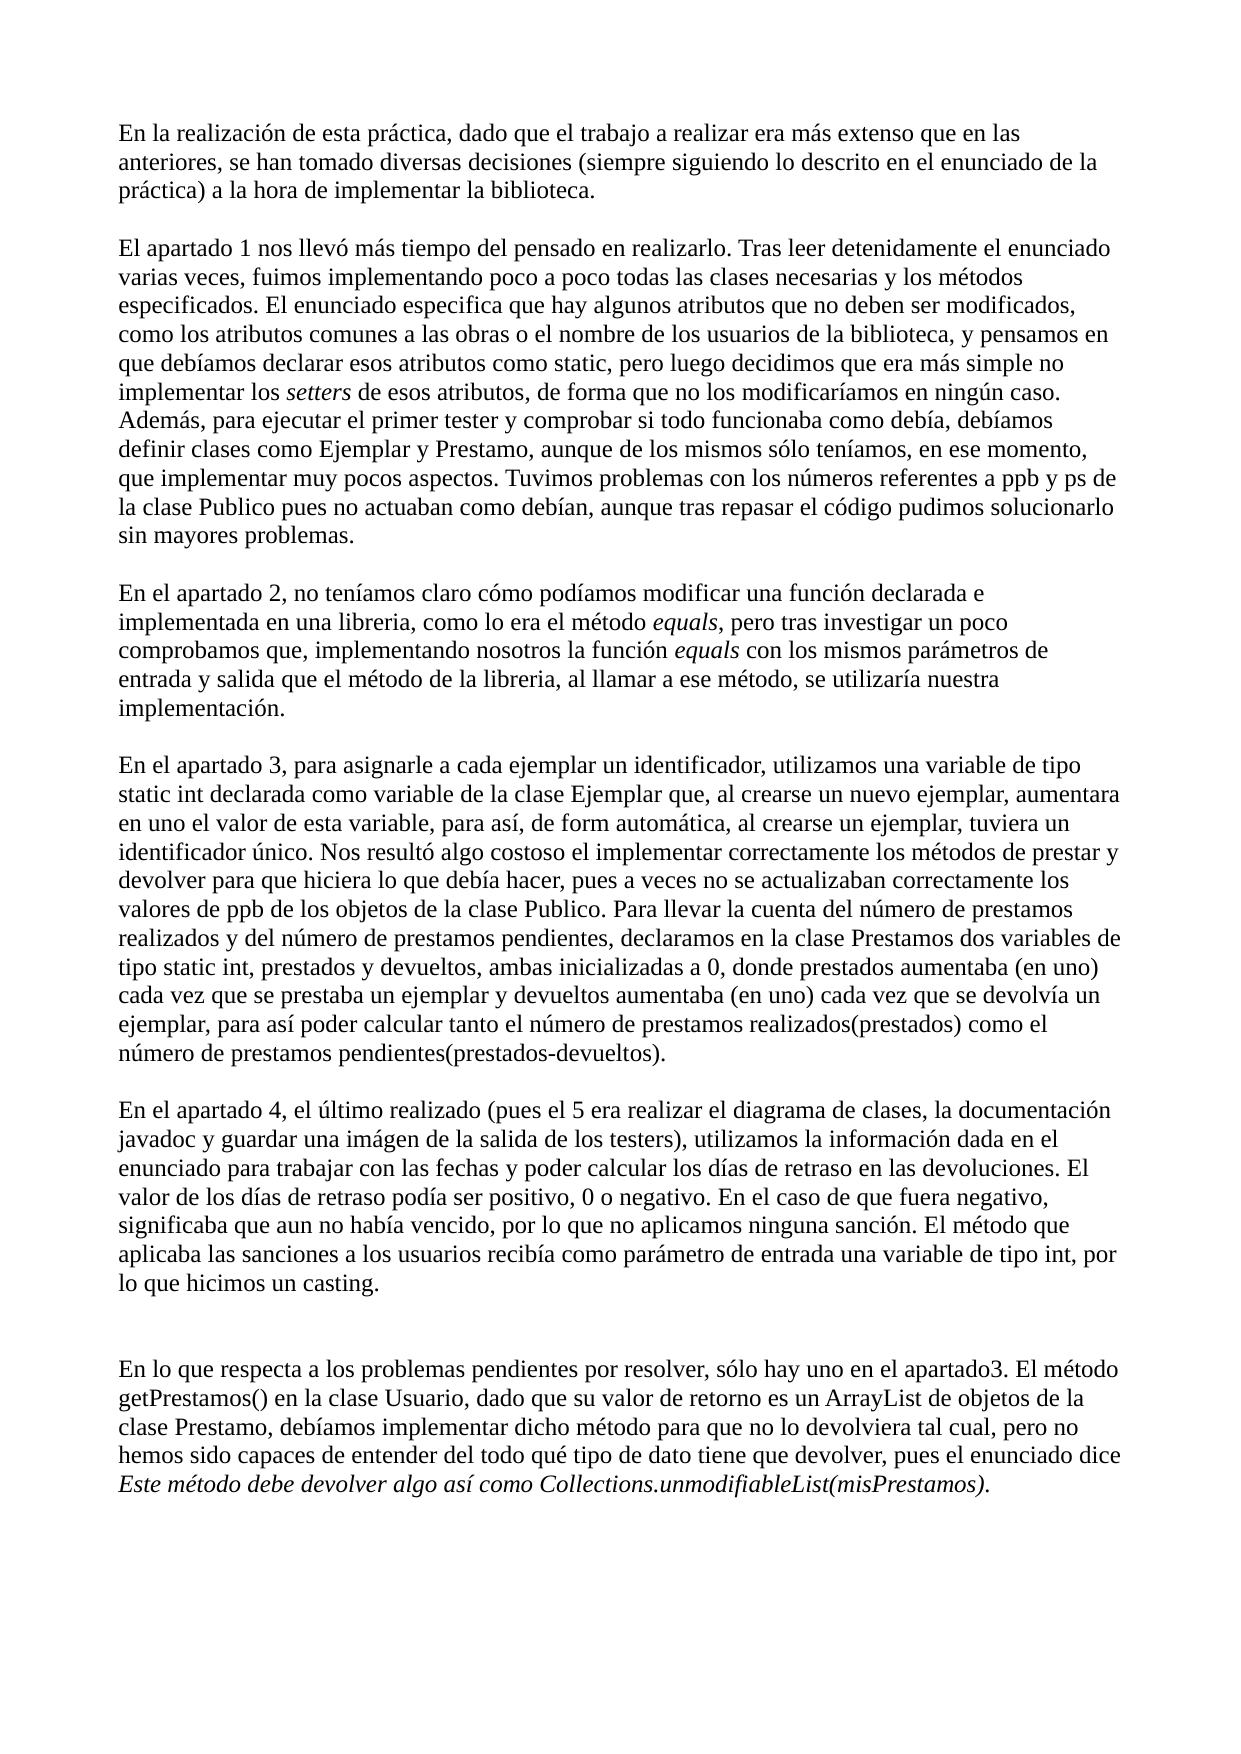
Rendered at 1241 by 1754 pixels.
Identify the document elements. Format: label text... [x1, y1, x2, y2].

text En el apartado 2, no teníamos claro cómo podíamos modificar una función declarada e implementada en una libreria, como lo era el método equals, pero tras investigar un poco comprobamos que, implementando nosotros la función equals con los mismos parámetros de entrada y salida que el método de la libreria, al llamar a ese método, se utilizaría nuestra implementación. [118, 578, 1122, 722]
text En el apartado 4, el último realizado (pues el 5 era realizar el diagrama de clases, la documentación javadoc y guardar una imágen de la salida de los testers), utilizamos la información dada en el enunciado para trabajar con las fechas y poder calcular los días de retraso en las devoluciones. El valor de los días de retraso podía ser positivo, 0 o negativo. En el caso de que fuera negativo, significaba que aun no había vencido, por lo que no aplicamos ninguna sanción. El método que aplicaba las sanciones a los usuarios recibía como parámetro de entrada una variable de tipo int, por lo que hicimos un casting. [118, 1096, 1122, 1297]
text En la realización de esta práctica, dado que el trabajo a realizar era más extenso que en las anteriores, se han tomado diversas decisiones (siempre siguiendo lo descrito en el enunciado de la práctica) a la hora de implementar la biblioteca. [118, 118, 1122, 204]
text El apartado 1 nos llevó más tiempo del pensado en realizarlo. Tras leer detenidamente el enunciado varias veces, fuimos implementando poco a poco todas las clases necesarias y los métodos especificados. El enunciado especifica que hay algunos atributos que no deben ser modificados, como los atributos comunes a las obras o el nombre de los usuarios de la biblioteca, y pensamos en que debíamos declarar esos atributos como static, pero luego decidimos que era más simple no implementar los setters de esos atributos, de forma que no los modificaríamos en ningún caso. Además, para ejecutar el primer tester y comprobar si todo funcionaba como debía, debíamos definir clases como Ejemplar y Prestamo, aunque de los mismos sólo teníamos, en ese momento, que implementar muy pocos aspectos. Tuvimos problemas con los números referentes a ppb y ps de la clase Publico pues no actuaban como debían, aunque tras repasar el código pudimos solucionarlo sin mayores problemas. [118, 233, 1122, 549]
text En lo que respecta a los problemas pendientes por resolver, sólo hay uno en el apartado3. El método getPrestamos() en la clase Usuario, dado que su valor de retorno es un ArrayList de objetos de la clase Prestamo, debíamos implementar dicho método para que no lo devolviera tal cual, pero no hemos sido capaces de entender del todo qué tipo de dato tiene que devolver, pues el enunciado dice Este método debe devolver algo así como Collections.unmodifiableList(misPrestamos). [118, 1354, 1122, 1498]
text En el apartado 3, para asignarle a cada ejemplar un identificador, utilizamos una variable de tipo static int declarada como variable de la clase Ejemplar que, al crearse un nuevo ejemplar, aumentara en uno el valor de esta variable, para así, de form automática, al crearse un ejemplar, tuviera un identificador único. Nos resultó algo costoso el implementar correctamente los métodos de prestar y devolver para que hiciera lo que debía hacer, pues a veces no se actualizaban correctamente los valores de ppb de los objetos de la clase Publico. Para llevar la cuenta del número de prestamos realizados y del número de prestamos pendientes, declaramos en la clase Prestamos dos variables de tipo static int, prestados y devueltos, ambas inicializadas a 0, donde prestados aumentaba (en uno) cada vez que se prestaba un ejemplar y devueltos aumentaba (en uno) cada vez que se devolvía un ejemplar, para así poder calcular tanto el número de prestamos realizados(prestados) como el número de prestamos pendientes(prestados-devueltos). [118, 751, 1122, 1067]
